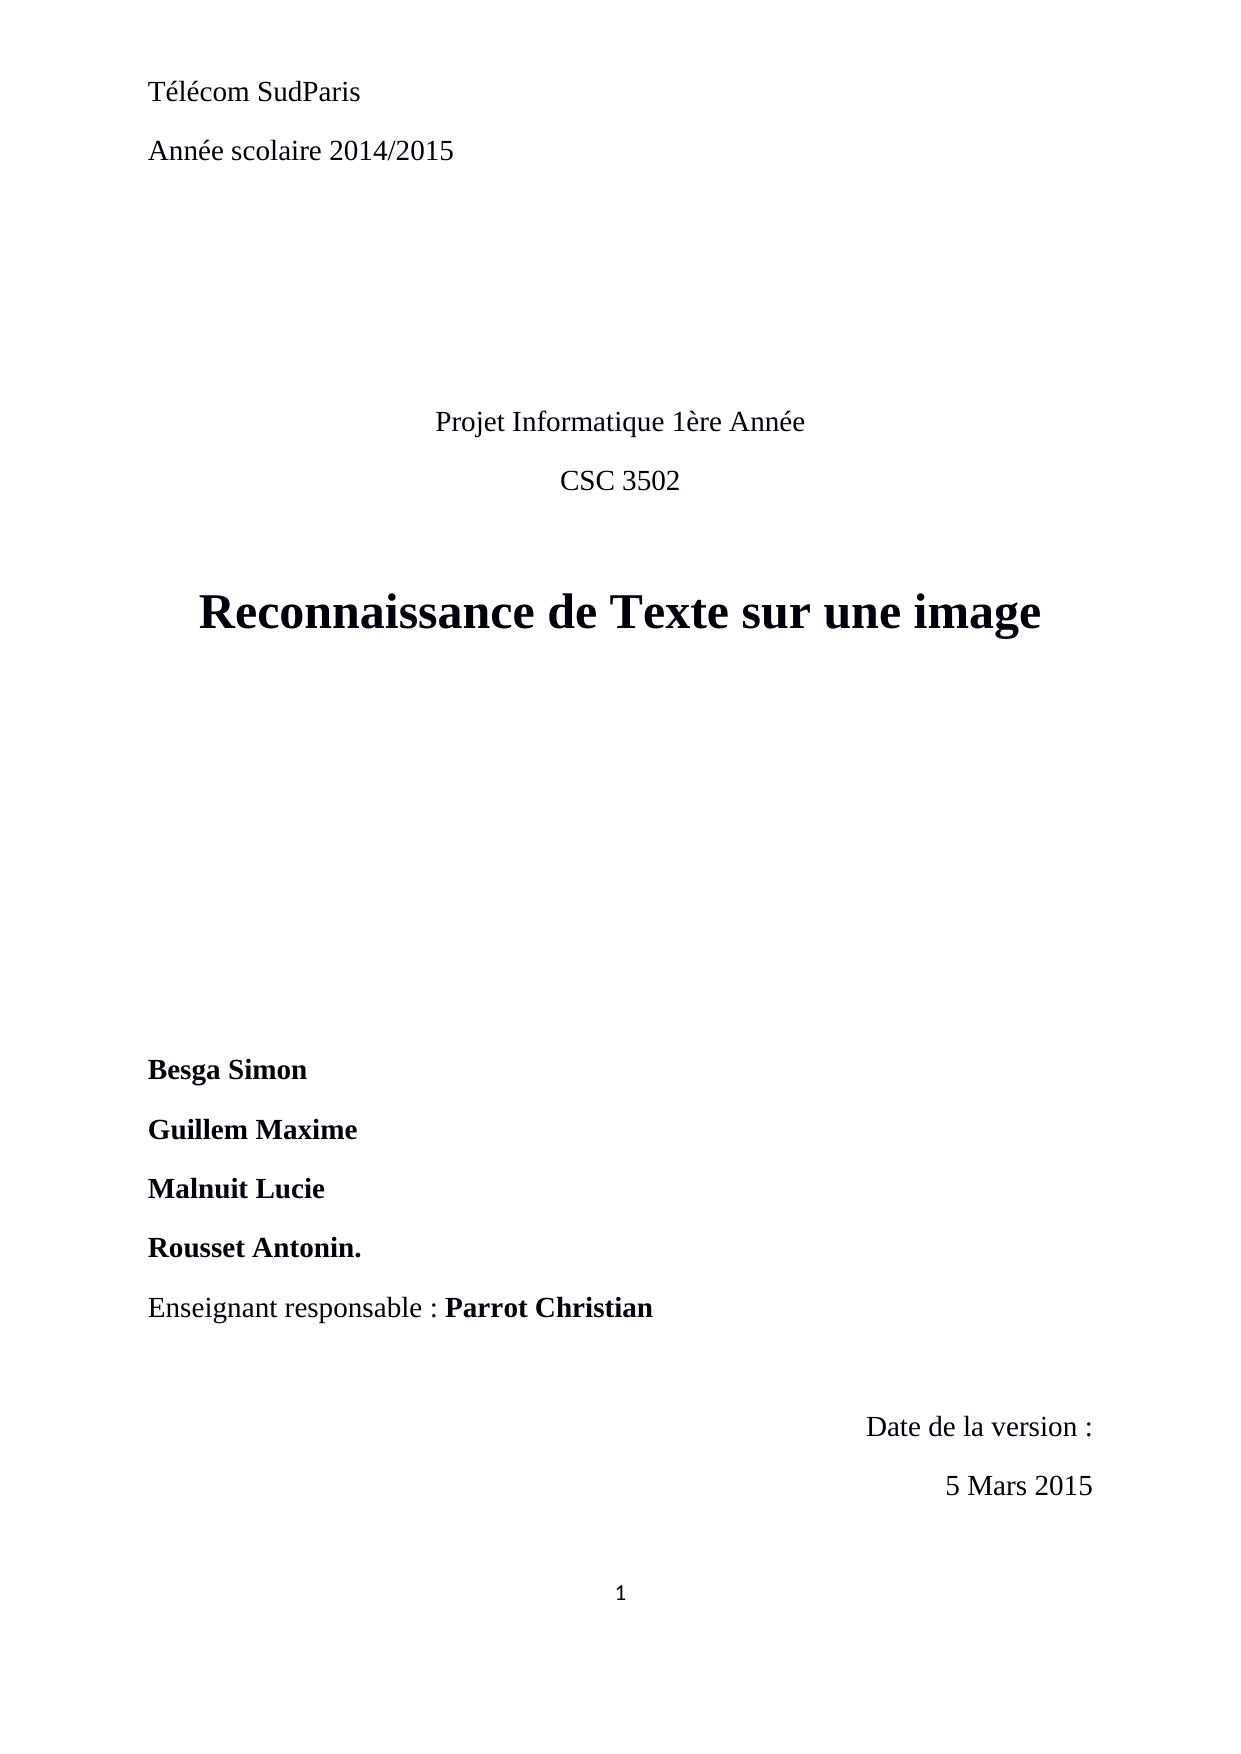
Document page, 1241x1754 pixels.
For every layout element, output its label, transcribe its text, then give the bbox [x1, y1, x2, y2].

text Guillem Maxime [148, 1112, 1093, 1145]
text Date de la version : [148, 1409, 1093, 1442]
text 5 Mars 2015 [148, 1468, 1093, 1502]
text Télécom SudParis [148, 74, 1093, 107]
text CSC 3502 [148, 463, 1093, 497]
text Malnuit Lucie [148, 1171, 1093, 1205]
text Enseignant responsable : Parrot Christian [148, 1290, 1093, 1323]
text Rousset Antonin. [148, 1231, 1093, 1264]
text Projet Informatique 1ère Année [148, 404, 1093, 437]
text Année scolaire 2014/2015 [148, 133, 1093, 167]
text Reconnaissance de Texte sur une image [148, 582, 1093, 639]
text Besga Simon [148, 1052, 1093, 1086]
